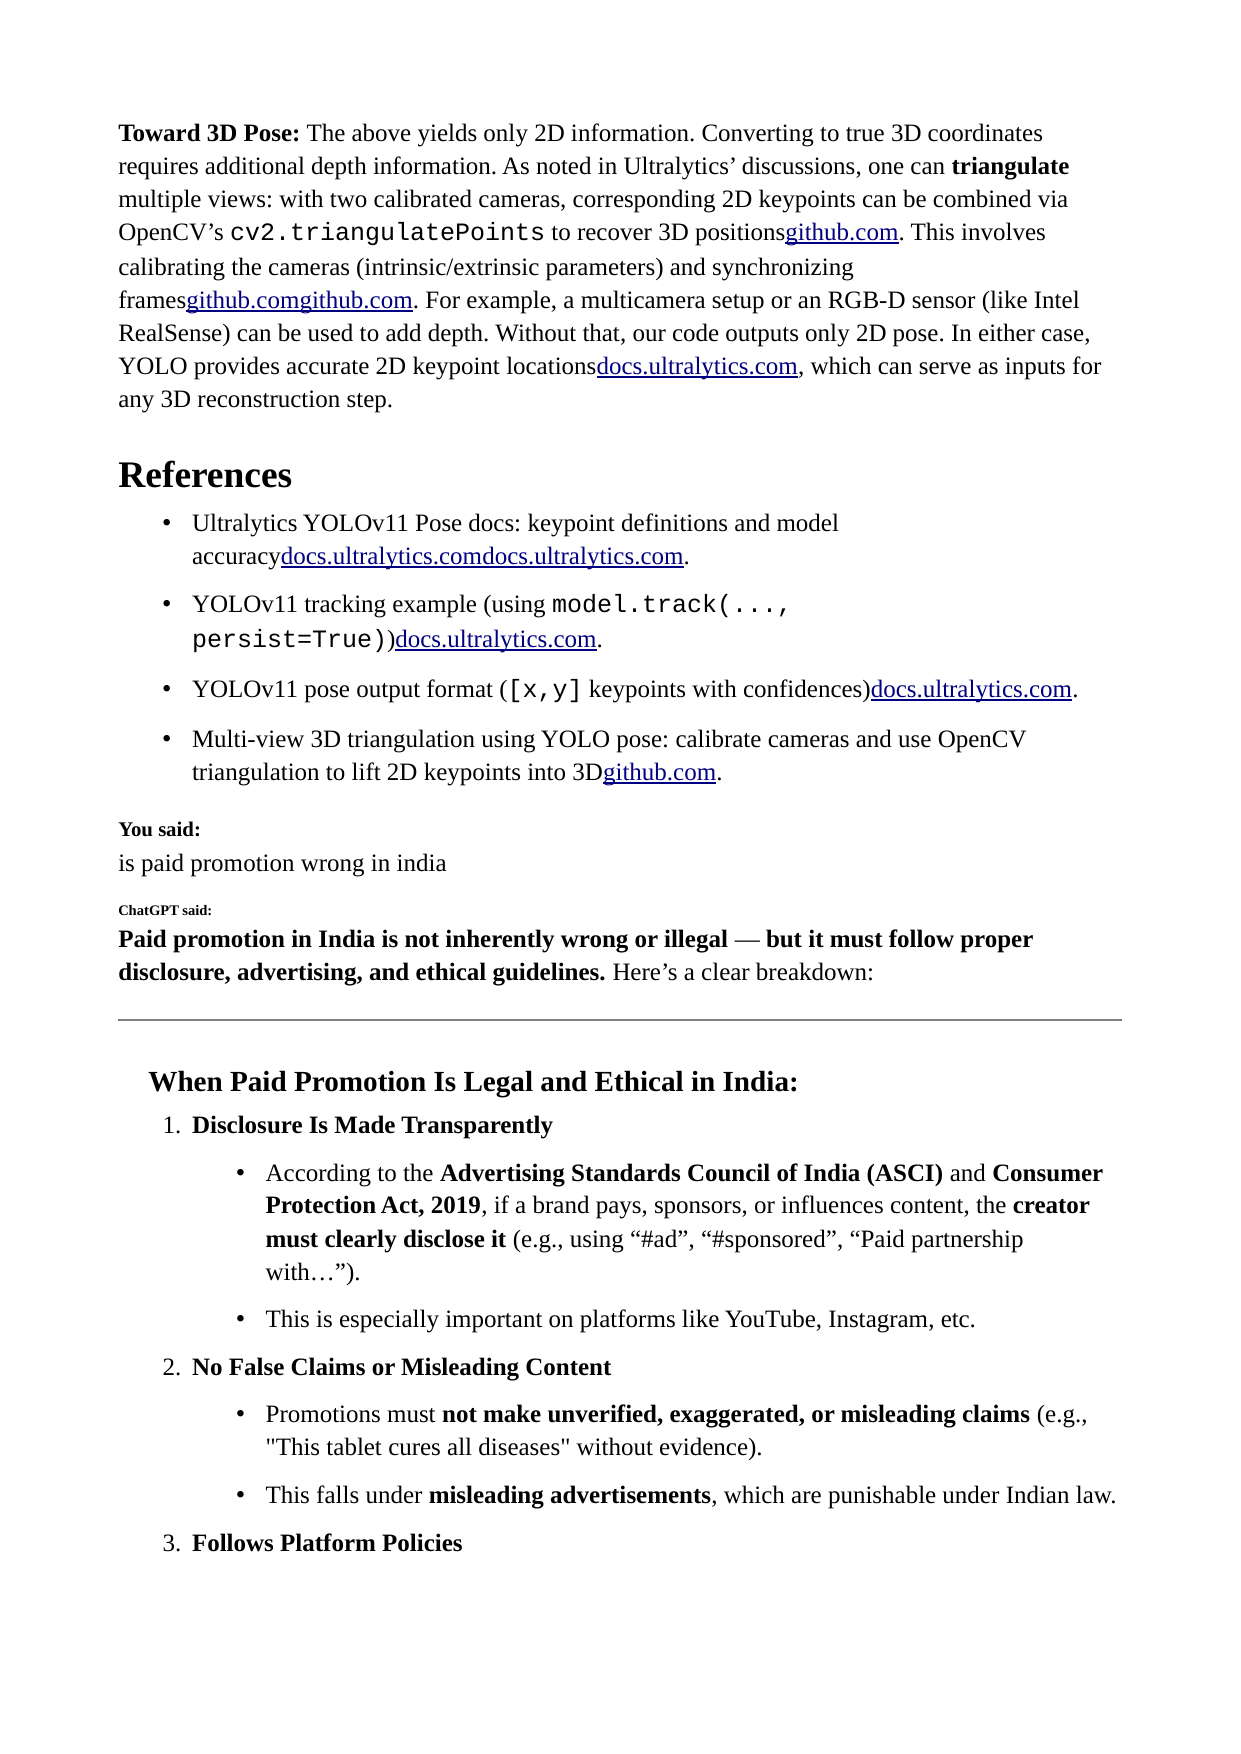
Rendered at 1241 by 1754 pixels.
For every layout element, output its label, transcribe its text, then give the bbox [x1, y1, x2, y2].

list According to the Advertising Standards Council of India (ASCI) and Consumer Protection Act, 2019, if a brand pays, sponsors, or influences content, the creator must clearly disclose it (e.g., using “#ad”, “#sponsored”, “Paid partnership with…”). [236, 1158, 1122, 1285]
text is paid promotion wrong in india [118, 848, 1122, 876]
list Multi-view 3D triangulation using YOLO pose: calibrate cameras and use OpenCV triangulation to lift 2D keypoints into 3Dgithub.com. [162, 724, 1122, 786]
list No False Claims or Misleading Content [162, 1352, 1122, 1381]
subtitle References [118, 453, 1122, 496]
list YOLOv11 pose output format ([x,y] keypoints with confidences)docs.ultralytics.com. [162, 674, 1122, 705]
text Paid promotion in India is not inherently wrong or illegal — but it must follow proper disclosure, advertising, and ethical guidelines. Here’s a clear breakdown: [118, 924, 1122, 986]
list Promotions must not make unverified, exaggerated, or misleading claims (e.g., "This tablet cures all diseases" without evidence). [236, 1399, 1122, 1461]
subtitle ChatGPT said: [118, 901, 1122, 918]
list YOLOv11 tracking example (using model.track(..., persist=True))docs.ultralytics.com. [162, 589, 1122, 655]
text Toward 3D Pose: The above yields only 2D information. Converting to true 3D coordinates requires additional depth information. As noted in Ultralytics’ discussions, one can triangulate multiple views: with two calibrated cameras, corresponding 2D keypoints can be combined via OpenCV’s cv2.triangulatePoints to recover 3D positionsgithub.com. This involves calibrating the cameras (intrinsic/extrinsic parameters) and synchronizing framesgithub.comgithub.com. For example, a multicamera setup or an RGB-D sensor (like Intel RealSense) can be used to add depth. Without that, our code outputs only 2D pose. In either case, YOLO provides accurate 2D keypoint locationsdocs.ultralytics.com, which can serve as inputs for any 3D reconstruction step. [118, 118, 1122, 413]
list This is especially important on platforms like YouTube, Instagram, etc. [236, 1304, 1122, 1333]
list Disclosure Is Made Transparently [162, 1110, 1122, 1139]
subtitle ✅ When Paid Promotion Is Legal and Ethical in India: [118, 1064, 1122, 1097]
list This falls under misleading advertisements, which are punishable under Indian law. [236, 1480, 1122, 1509]
list Ultralytics YOLOv11 Pose docs: keypoint definitions and model accuracydocs.ultralytics.comdocs.ultralytics.com. [162, 508, 1122, 570]
subtitle You said: [118, 817, 1122, 841]
list Follows Platform Policies [162, 1528, 1122, 1556]
